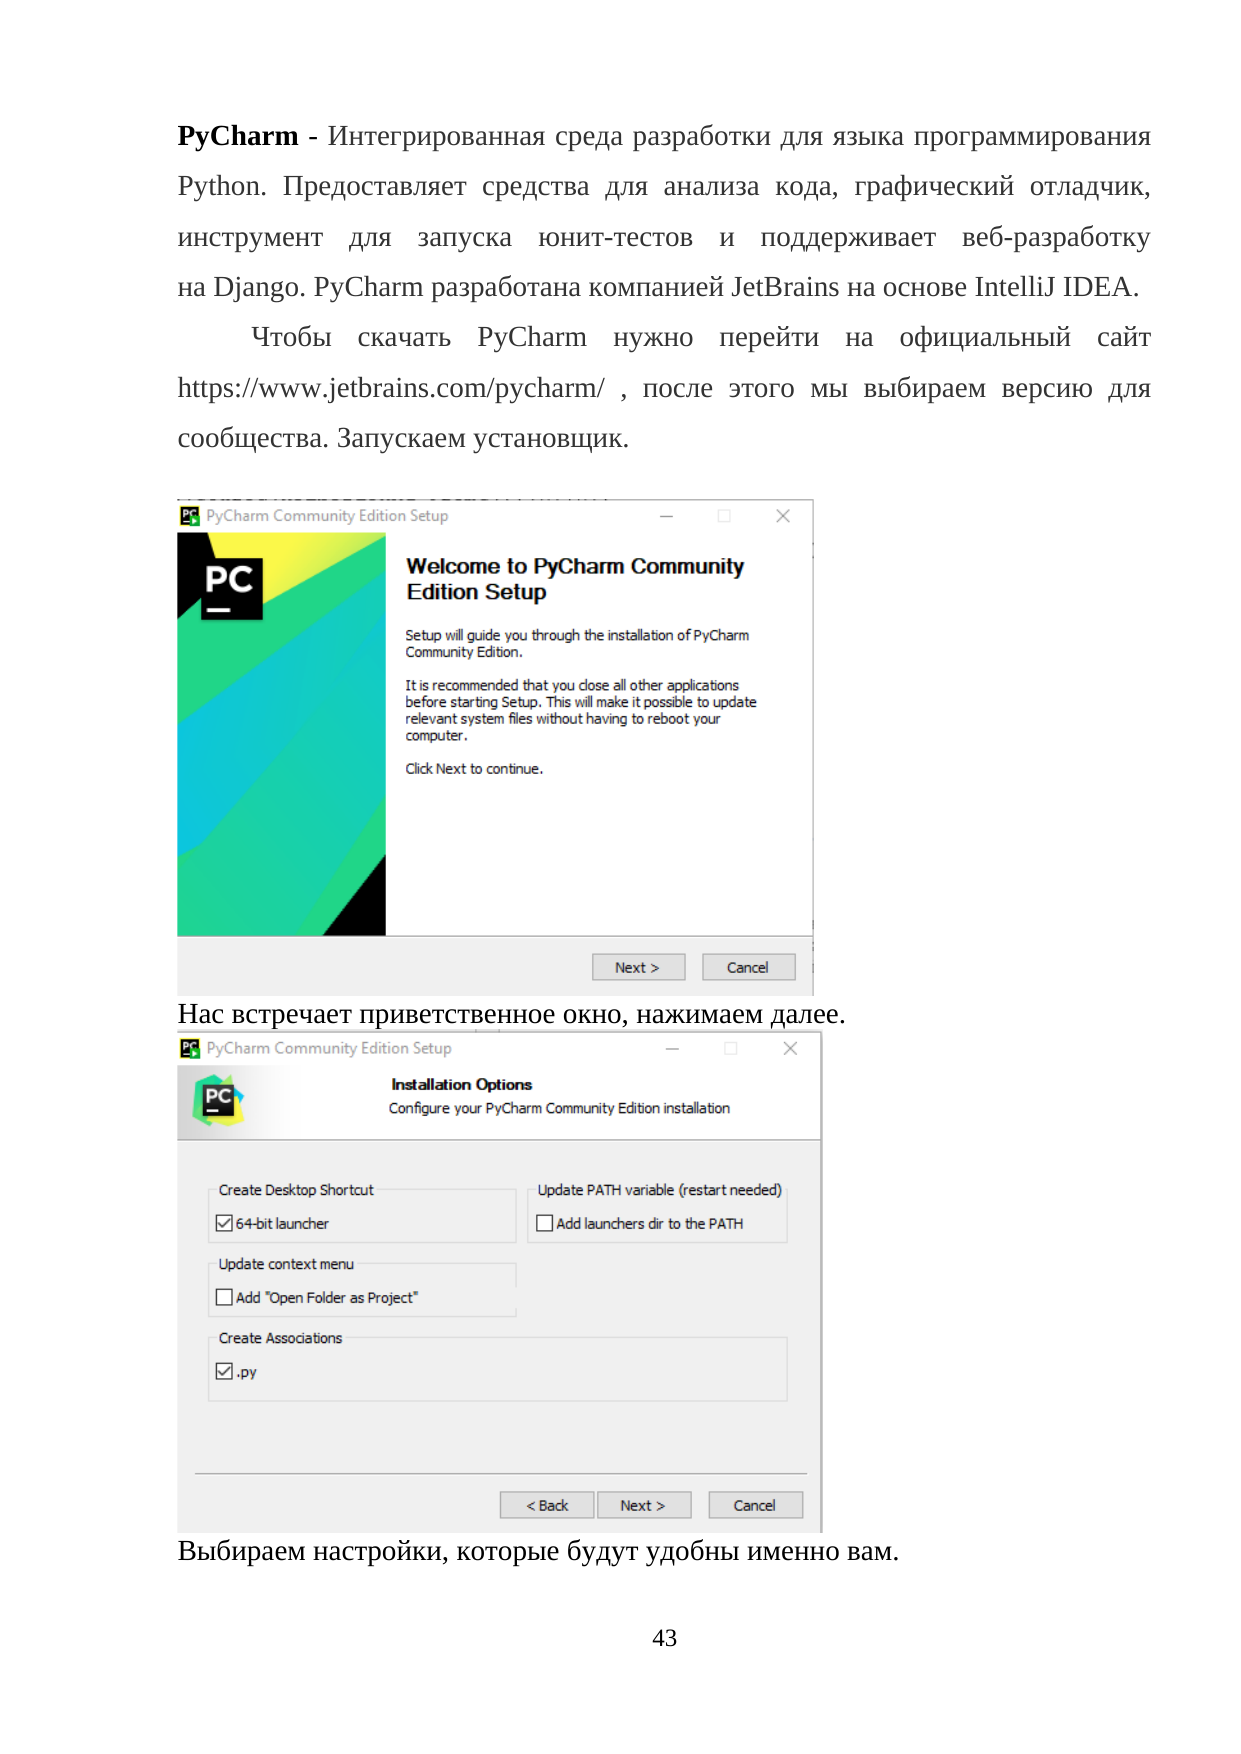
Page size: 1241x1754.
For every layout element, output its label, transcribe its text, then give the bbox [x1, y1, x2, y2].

text Нас встречает приветственное окно, нажимаем далее. [177, 996, 1152, 1029]
text PyCharm - Интегрированная среда разработки для языка программирования Python. Предоставляет средства для анализа кода, графический отладчик, инструмент для запуска юнит-тестов и поддерживает веб-разработку на Django. PyCharm разработана компанией JetBrains на основе IntelliJ IDEA. [177, 118, 1152, 303]
text Чтобы скачать PyCharm нужно перейти на официальный сайт https://www.jetbrains.com/pycharm/ , после этого мы выбираем версию для сообщества. Запускаем установщик. [177, 319, 1152, 453]
text Выбираем настройки, которые будут удобны именно вам. [177, 1533, 1152, 1566]
picture [177, 1029, 823, 1533]
picture [177, 499, 814, 996]
